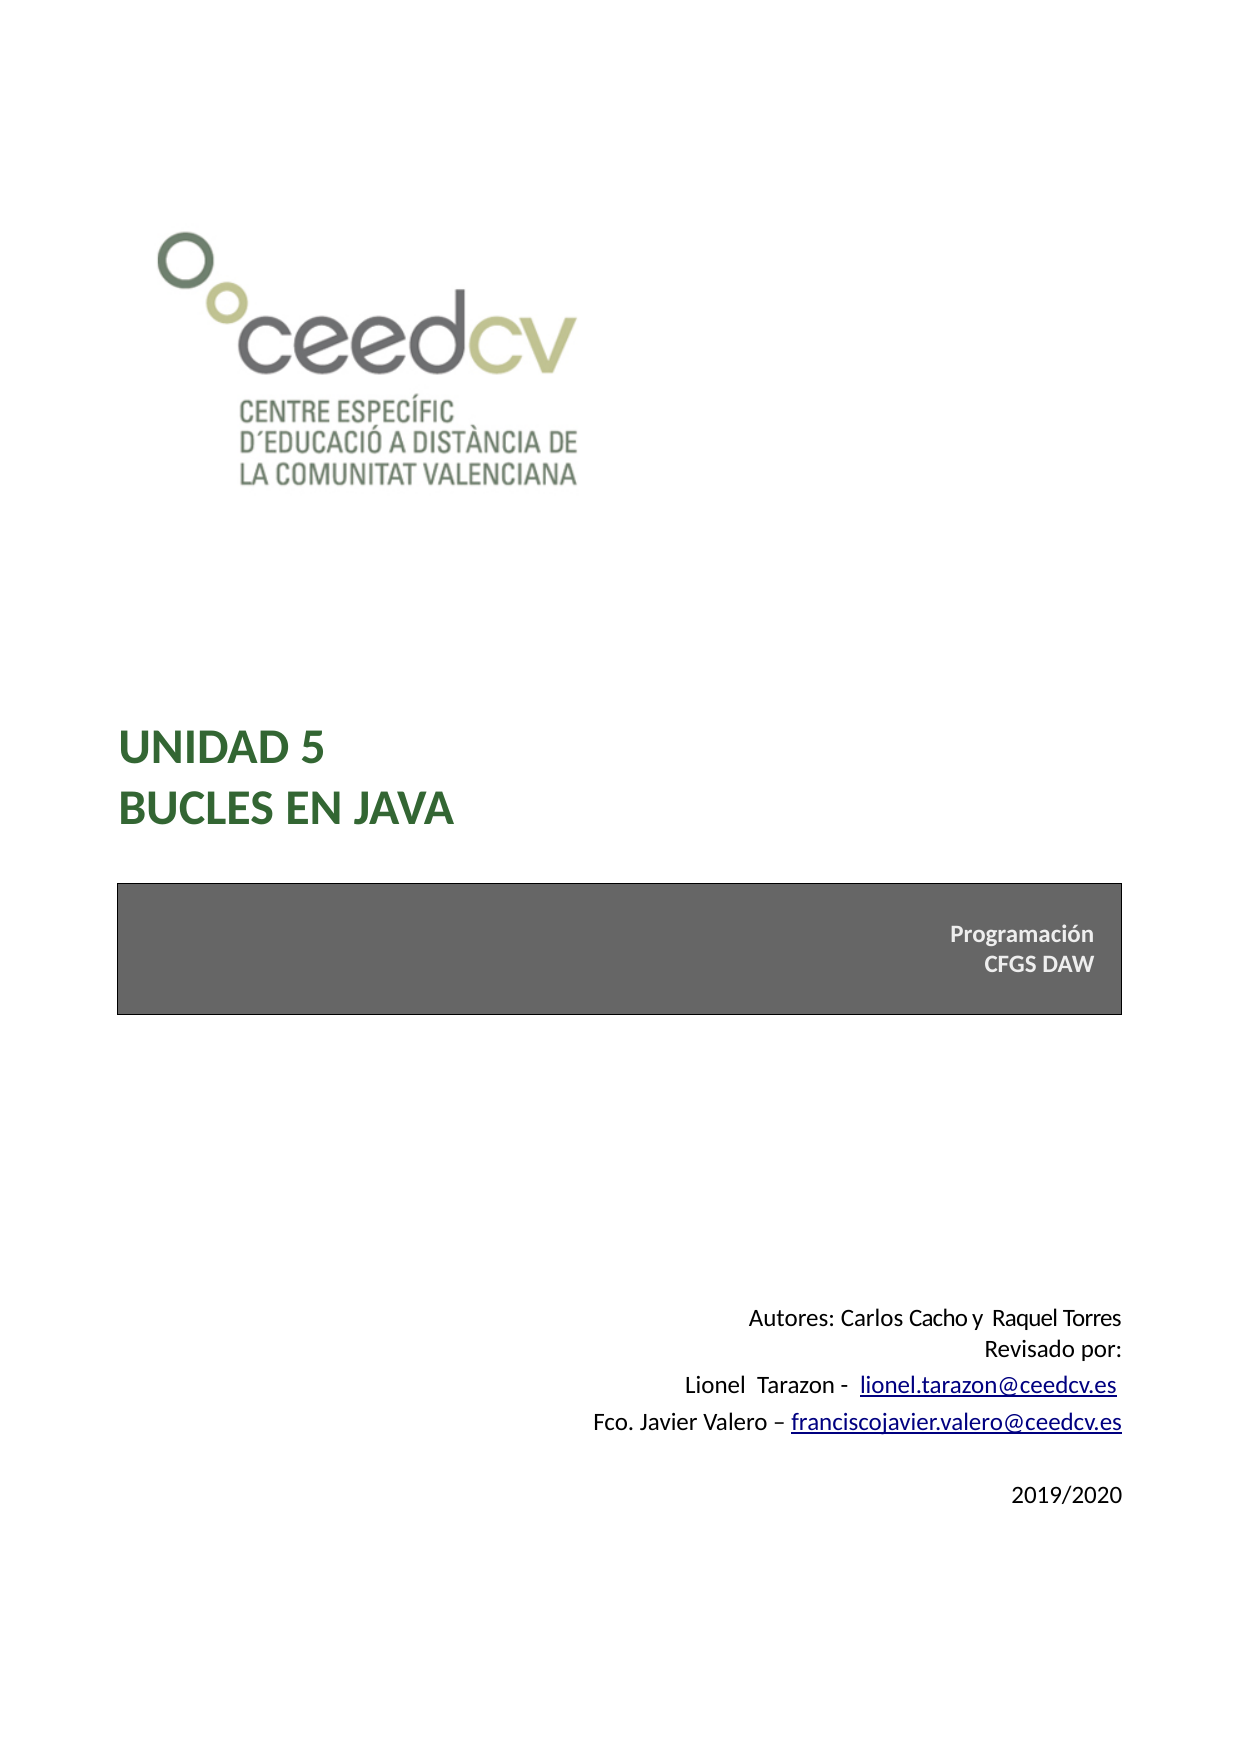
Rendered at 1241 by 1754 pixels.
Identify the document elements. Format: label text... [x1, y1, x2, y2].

text Programación [121, 918, 1094, 948]
text Lionel Tarazon - lionel.tarazon@ceedcv.es [231, 1369, 1122, 1400]
text Autores: Carlos Cacho y Raquel Torres [118, 1302, 1122, 1333]
picture [118, 204, 681, 514]
text Bucles en java [118, 776, 1122, 837]
text UNIDAD 5 [118, 714, 1122, 776]
text Revisado por: [118, 1333, 1122, 1363]
text Fco. Javier Valero – franciscojavier.valero@ceedcv.es [231, 1406, 1122, 1436]
text CFGS DAW [121, 948, 1094, 979]
text 2019/2020 [118, 1479, 1122, 1509]
